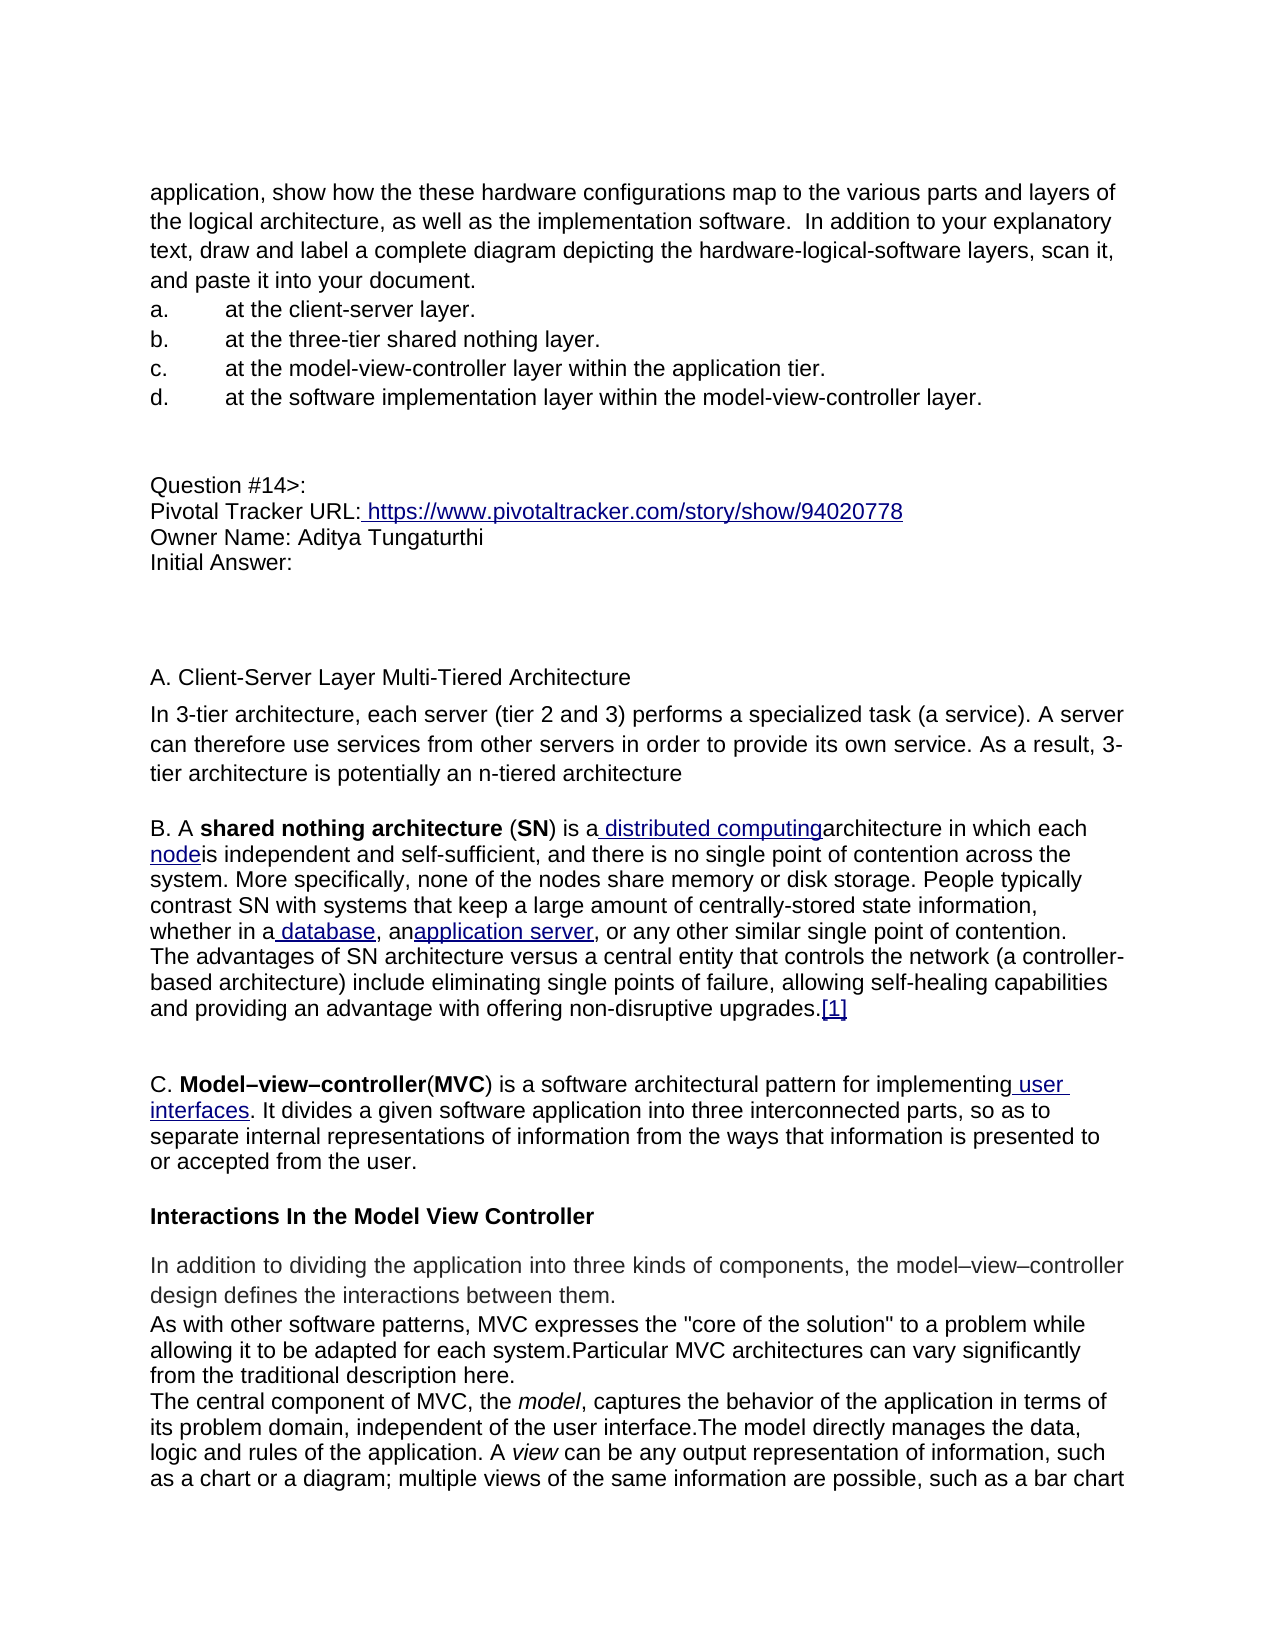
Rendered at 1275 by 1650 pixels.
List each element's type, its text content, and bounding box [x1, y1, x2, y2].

text Initial Answer: [150, 550, 1125, 576]
text In addition to dividing the application into three kinds of components, the model–view–controller design defines the interactions between them. [150, 1253, 1125, 1308]
text C. Model–view–controller(MVC) is a software architectural pattern for implementing user interfaces. It divides a given software application into three interconnected parts, so as to separate internal representations of information from the ways that information is presented to or accepted from the user. [150, 1072, 1125, 1175]
subtitle A. Client-Server Layer Multi-Tiered Architecture [150, 664, 1125, 690]
subtitle Interactions In the Model View Controller [150, 1204, 1125, 1229]
text a. at the client-server layer. [150, 297, 1125, 323]
text Question #14>: [150, 473, 1125, 499]
text The central component of MVC, the model, captures the behavior of the application in terms of its problem domain, independent of the user interface.The model directly manages the data, logic and rules of the application. A view can be any output representation of information, such as a chart or a diagram; multiple views of the same information are possible, such as a bar chart [150, 1389, 1125, 1491]
text d. at the software implementation layer within the model-view-controller layer. [150, 385, 1125, 411]
text The advantages of SN architecture versus a central entity that controls the network (a controller-based architecture) include eliminating single points of failure, allowing self-healing capabilities and providing an advantage with offering non-disruptive upgrades.[1] [150, 944, 1125, 1021]
text Pivotal Tracker URL: https://www.pivotaltracker.com/story/show/94020778 [150, 499, 1125, 524]
text c. at the model-view-controller layer within the application tier. [150, 356, 1125, 381]
text Owner Name: Aditya Tungaturthi [150, 524, 1125, 550]
text B. A shared nothing architecture (SN) is a distributed computingarchitecture in which each nodeis independent and self-sufficient, and there is no single point of contention across the system. More specifically, none of the nodes share memory or disk storage. People typically contrast SN with systems that keep a large amount of centrally-stored state information, whether in a database, anapplication server, or any other similar single point of contention. [150, 816, 1125, 944]
text In 3-tier architecture, each server (tier 2 and 3) performs a specialized task (a service). A server can therefore use services from other servers in order to provide its own service. As a result, 3-tier architecture is potentially an n-tiered architecture [150, 702, 1125, 787]
text application, show how the these hardware configurations map to the various parts and layers of the logical architecture, as well as the implementation software. In addition to your explanatory text, draw and label a complete diagram depicting the hardware-logical-software layers, scan it, and paste it into your document. [150, 179, 1125, 293]
text b. at the three-tier shared nothing layer. [150, 326, 1125, 352]
text As with other software patterns, MVC expresses the "core of the solution" to a problem while allowing it to be adapted for each system.Particular MVC architectures can vary significantly from the traditional description here. [150, 1312, 1125, 1389]
